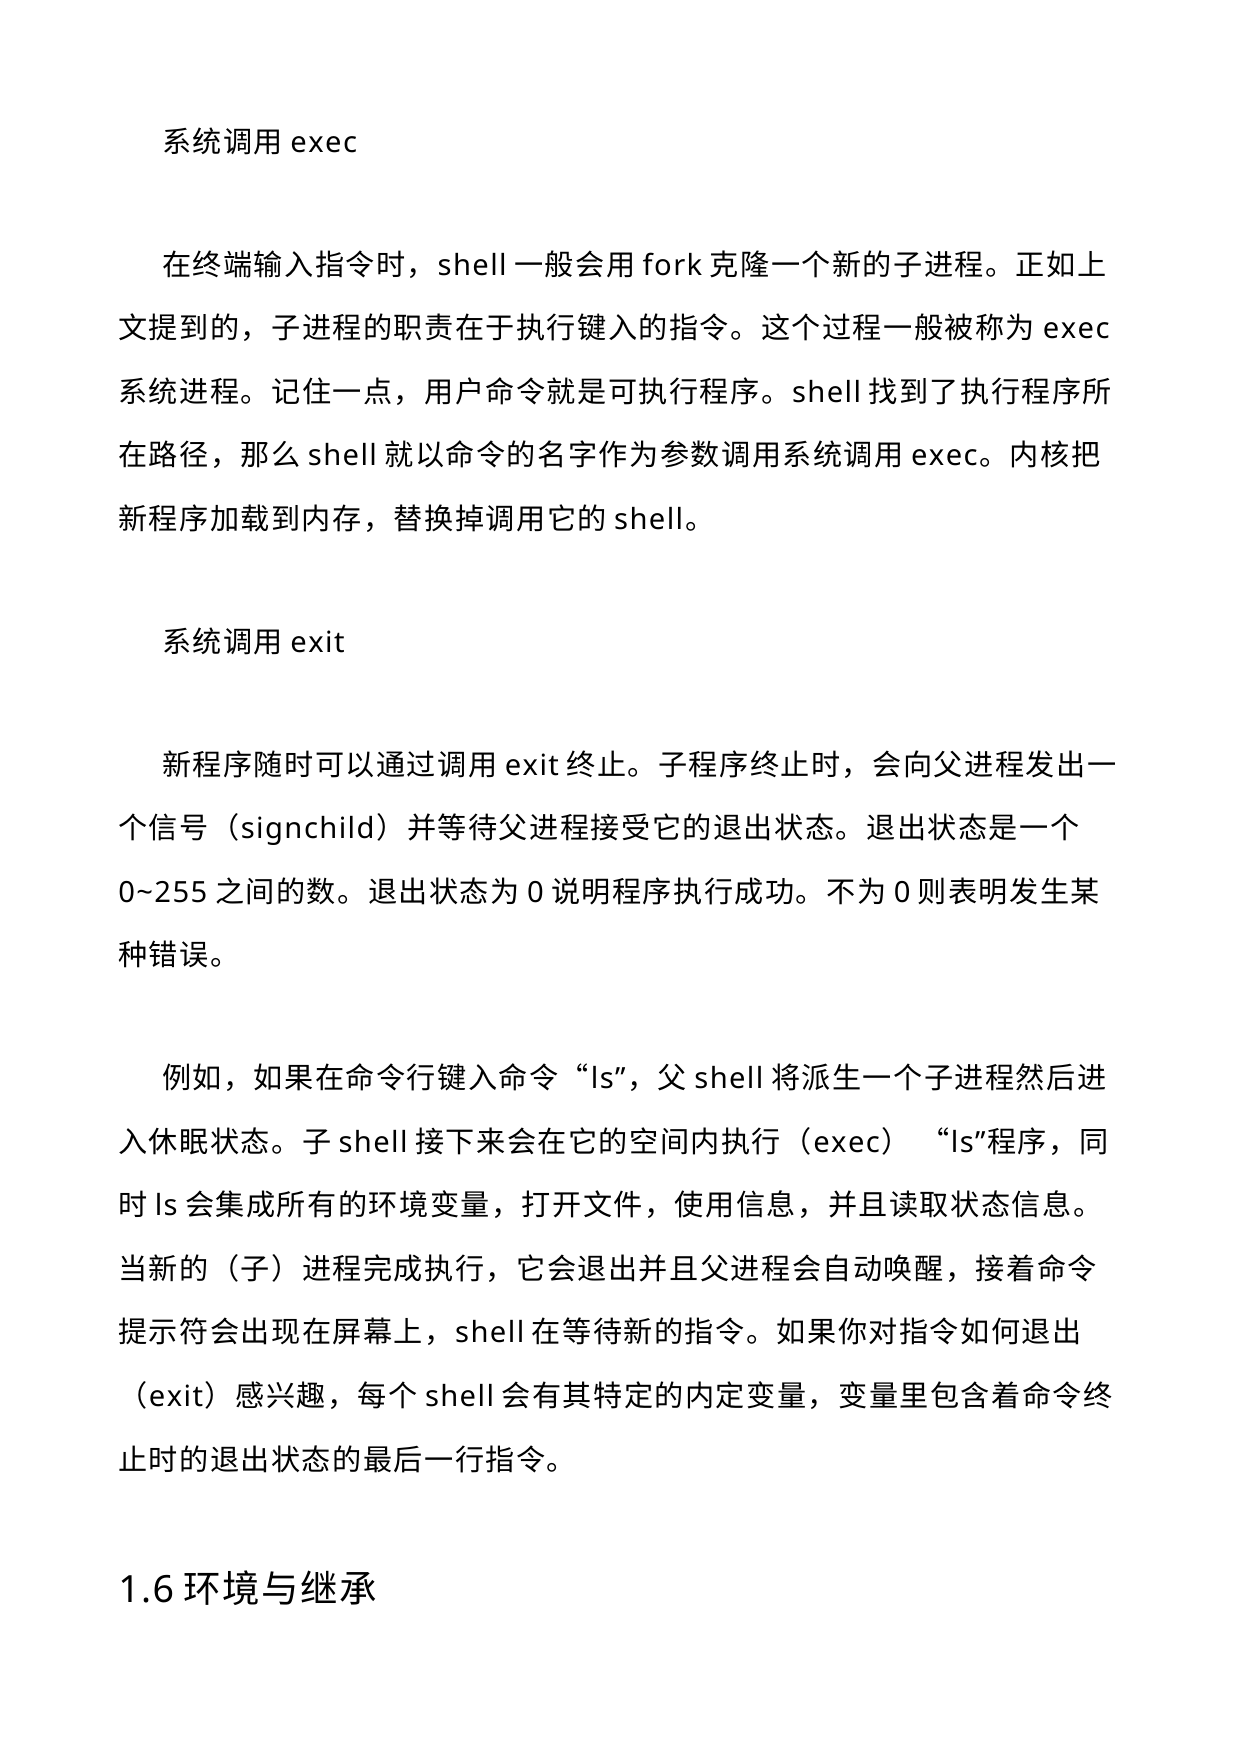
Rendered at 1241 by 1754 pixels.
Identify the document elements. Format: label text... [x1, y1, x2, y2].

text 系统调用exit [118, 618, 1122, 661]
text 新程序随时可以通过调用exit终止。子程序终止时，会向父进程发出一个信号（signchild）并等待父进程接受它的退出状态。退出状态是一个0~255之间的数。退出状态为0说明程序执行成功。不为0则表明发生某种错误。 [118, 741, 1122, 974]
text 系统调用exec [118, 118, 1122, 161]
text 1.6环境与继承 [118, 1559, 1122, 1613]
text 例如，如果在命令行键入命令“ls”，父shell将派生一个子进程然后进入休眠状态。子shell接下来会在它的空间内执行（exec） “ls”程序，同时ls会集成所有的环境变量，打开文件，使用信息，并且读取状态信息。当新的（子）进程完成执行，它会退出并且父进程会自动唤醒，接着命令提示符会出现在屏幕上，shell在等待新的指令。如果你对指令如何退出（exit）感兴趣，每个shell会有其特定的内定变量，变量里包含着命令终止时的退出状态的最后一行指令。 [118, 1055, 1122, 1478]
text 在终端输入指令时，shell一般会用fork克隆一个新的子进程。正如上文提到的，子进程的职责在于执行键入的指令。这个过程一般被称为exec系统进程。记住一点，用户命令就是可执行程序。shell找到了执行程序所在路径，那么shell就以命令的名字作为参数调用系统调用exec。内核把新程序加载到内存，替换掉调用它的shell。 [118, 241, 1122, 538]
